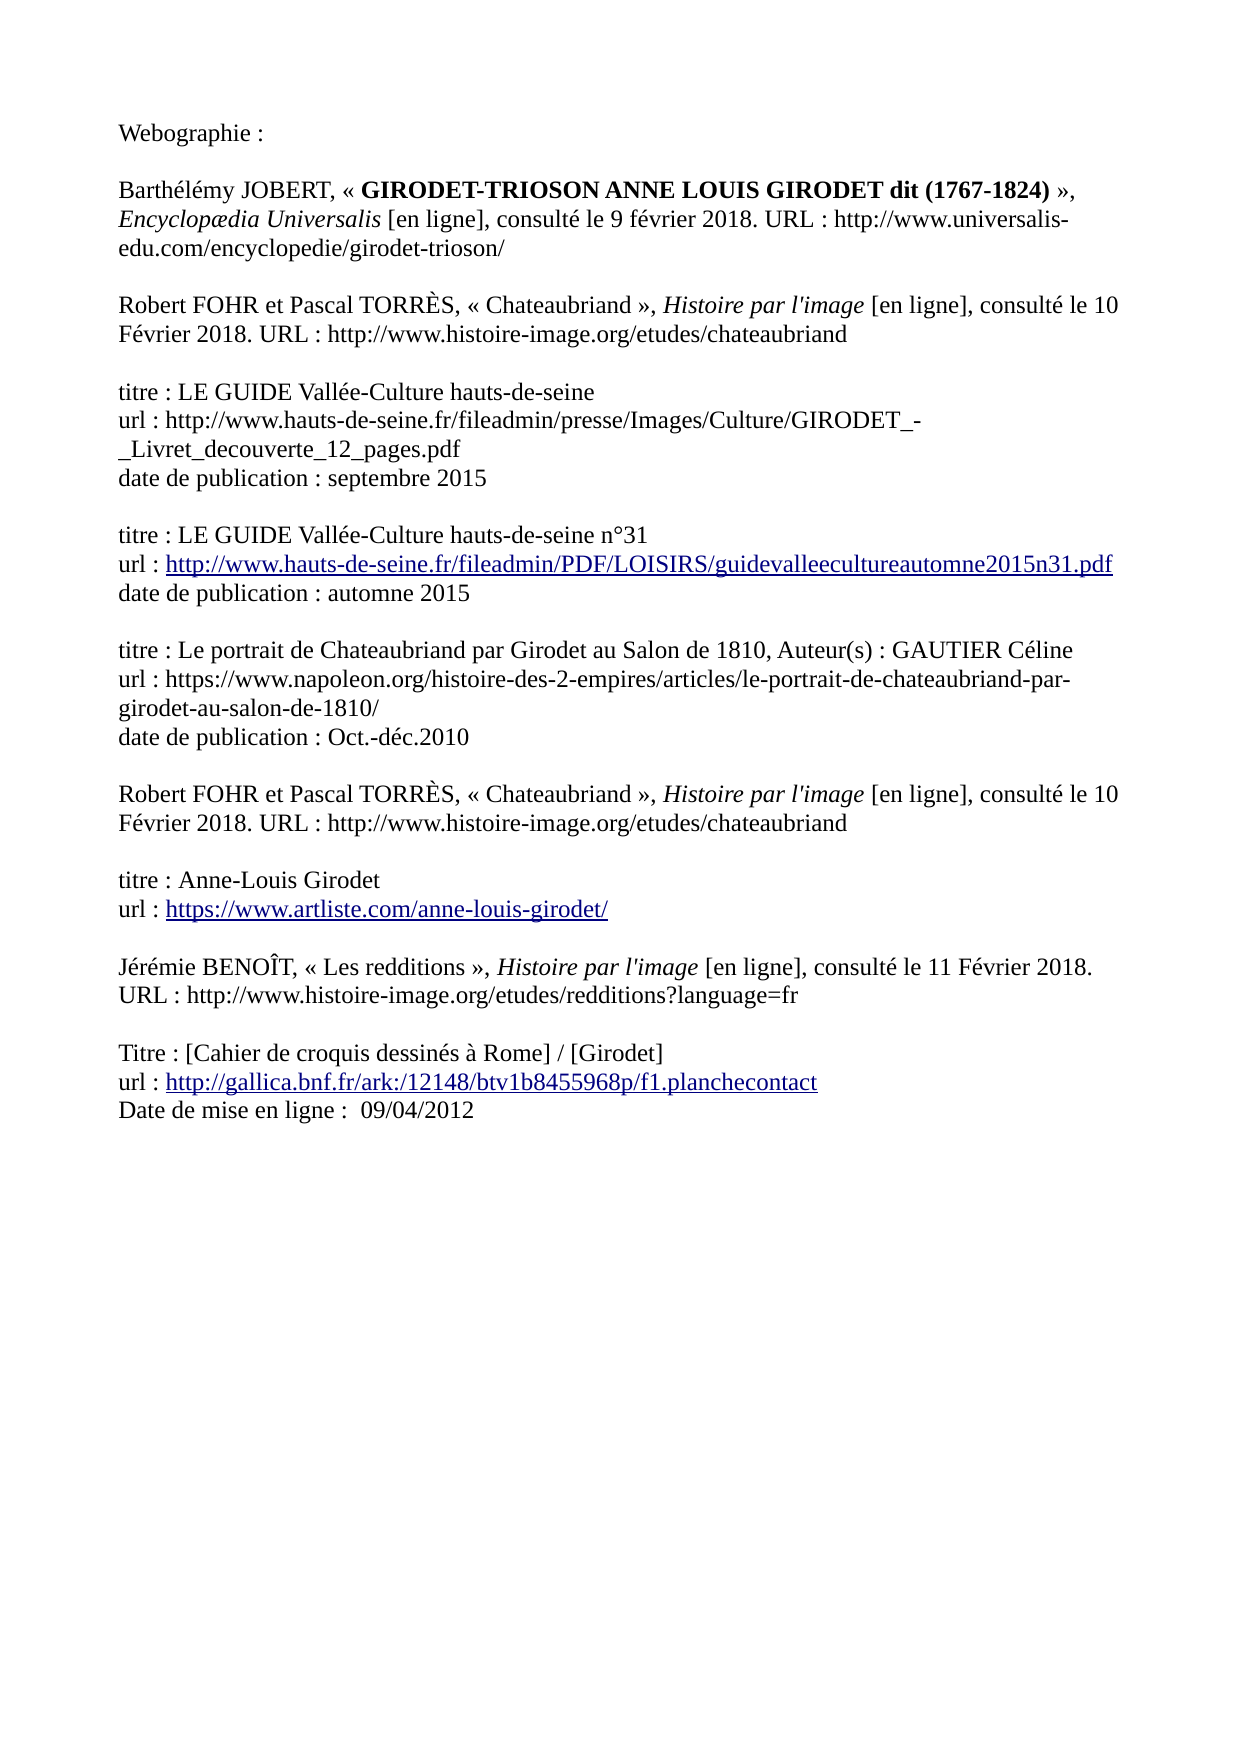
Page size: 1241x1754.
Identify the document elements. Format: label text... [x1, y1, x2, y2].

text Jérémie BENOÎT, « Les redditions », Histoire par l'image [en ligne], consulté le 11 Février 2018. URL : http://www.histoire-image.org/etudes/redditions?language=fr [118, 952, 1122, 1009]
text url : http://www.hauts-de-seine.fr/fileadmin/PDF/LOISIRS/guidevalleecultureautomne2015n31.pdf [118, 549, 1122, 578]
text Webographie : [118, 118, 1122, 147]
text titre : Anne-Louis Girodet [118, 866, 1122, 894]
text titre : LE GUIDE Vallée-Culture hauts-de-seine [118, 377, 1122, 406]
text url : https://www.artliste.com/anne-louis-girodet/ [118, 894, 1122, 923]
text titre : LE GUIDE Vallée-Culture hauts-de-seine n°31 [118, 521, 1122, 549]
text url : https://www.napoleon.org/histoire-des-2-empires/articles/le-portrait-de-chateaubriand-par-girodet-au-salon-de-1810/ [118, 664, 1122, 722]
text Titre : [Cahier de croquis dessinés à Rome] / [Girodet] [118, 1038, 1122, 1067]
text Robert FOHR et Pascal TORRÈS, « Chateaubriand », Histoire par l'image [en ligne], consulté le 10 Février 2018. URL : http://www.histoire-image.org/etudes/chateaubriand [118, 779, 1122, 837]
text url : http://www.hauts-de-seine.fr/fileadmin/presse/Images/Culture/GIRODET_-_Livret_decouverte_12_pages.pdf [118, 406, 1122, 463]
text url : http://gallica.bnf.fr/ark:/12148/btv1b8455968p/f1.planchecontact [118, 1067, 1122, 1096]
text Barthélémy JOBERT, « GIRODET-TRIOSON ANNE LOUIS GIRODET dit (1767-1824) », Encyclopædia Universalis [en ligne], consulté le 9 février 2018. URL : http://www.universalis-edu.com/encyclopedie/girodet-trioson/ [118, 176, 1122, 262]
text titre : Le portrait de Chateaubriand par Girodet au Salon de 1810, Auteur(s) : GAUTIER Céline [118, 636, 1122, 664]
text date de publication : automne 2015 [118, 578, 1122, 607]
text date de publication : septembre 2015 [118, 463, 1122, 492]
text Date de mise en ligne : 09/04/2012 [118, 1096, 1122, 1124]
text Robert FOHR et Pascal TORRÈS, « Chateaubriand », Histoire par l'image [en ligne], consulté le 10 Février 2018. URL : http://www.histoire-image.org/etudes/chateaubriand [118, 291, 1122, 348]
text date de publication : Oct.-déc.2010 [118, 722, 1122, 751]
